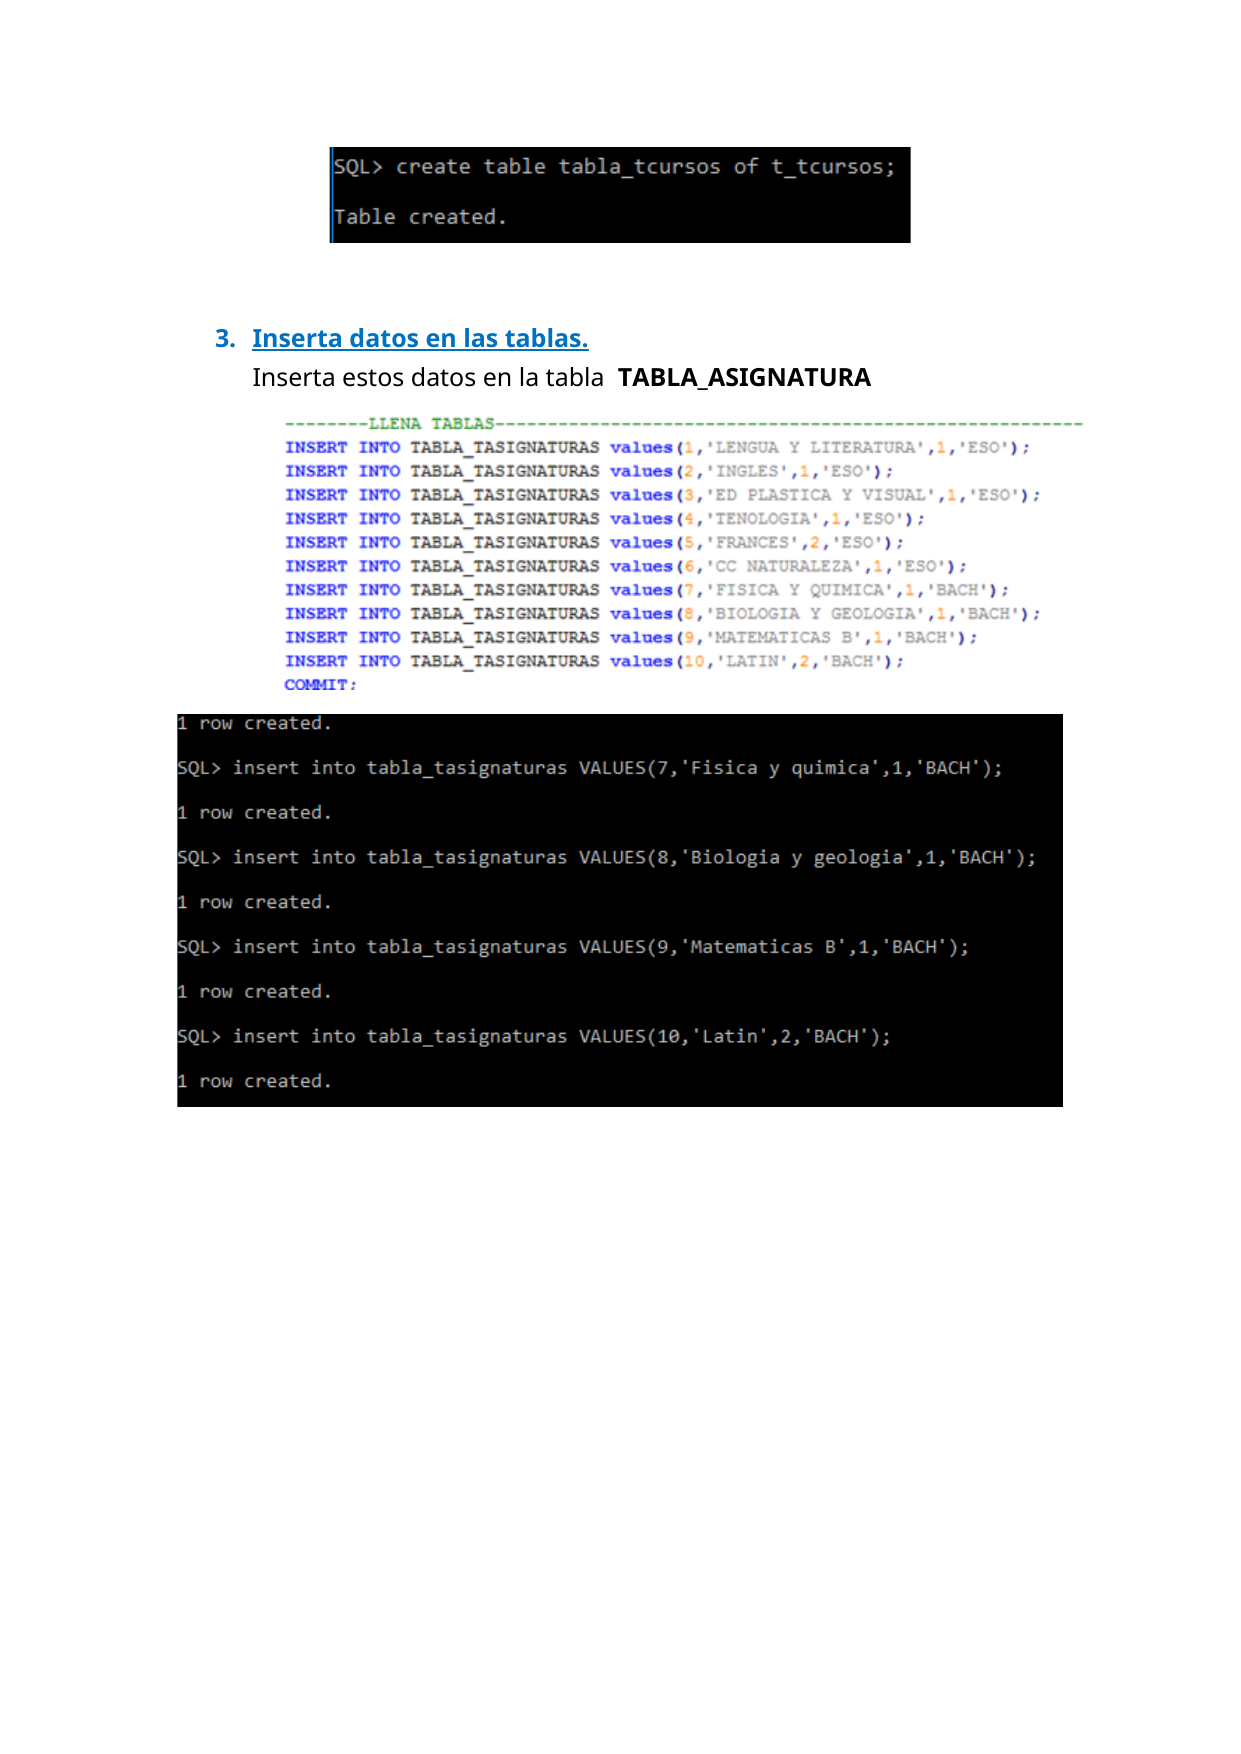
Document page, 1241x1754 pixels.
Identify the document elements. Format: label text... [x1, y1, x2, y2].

picture [329, 147, 911, 243]
picture [252, 398, 1138, 690]
list Inserta estos datos en la tabla TABLA_ASIGNATURA [252, 360, 1063, 394]
list Inserta datos en las tablas. [215, 321, 1063, 355]
picture [177, 714, 1063, 1107]
